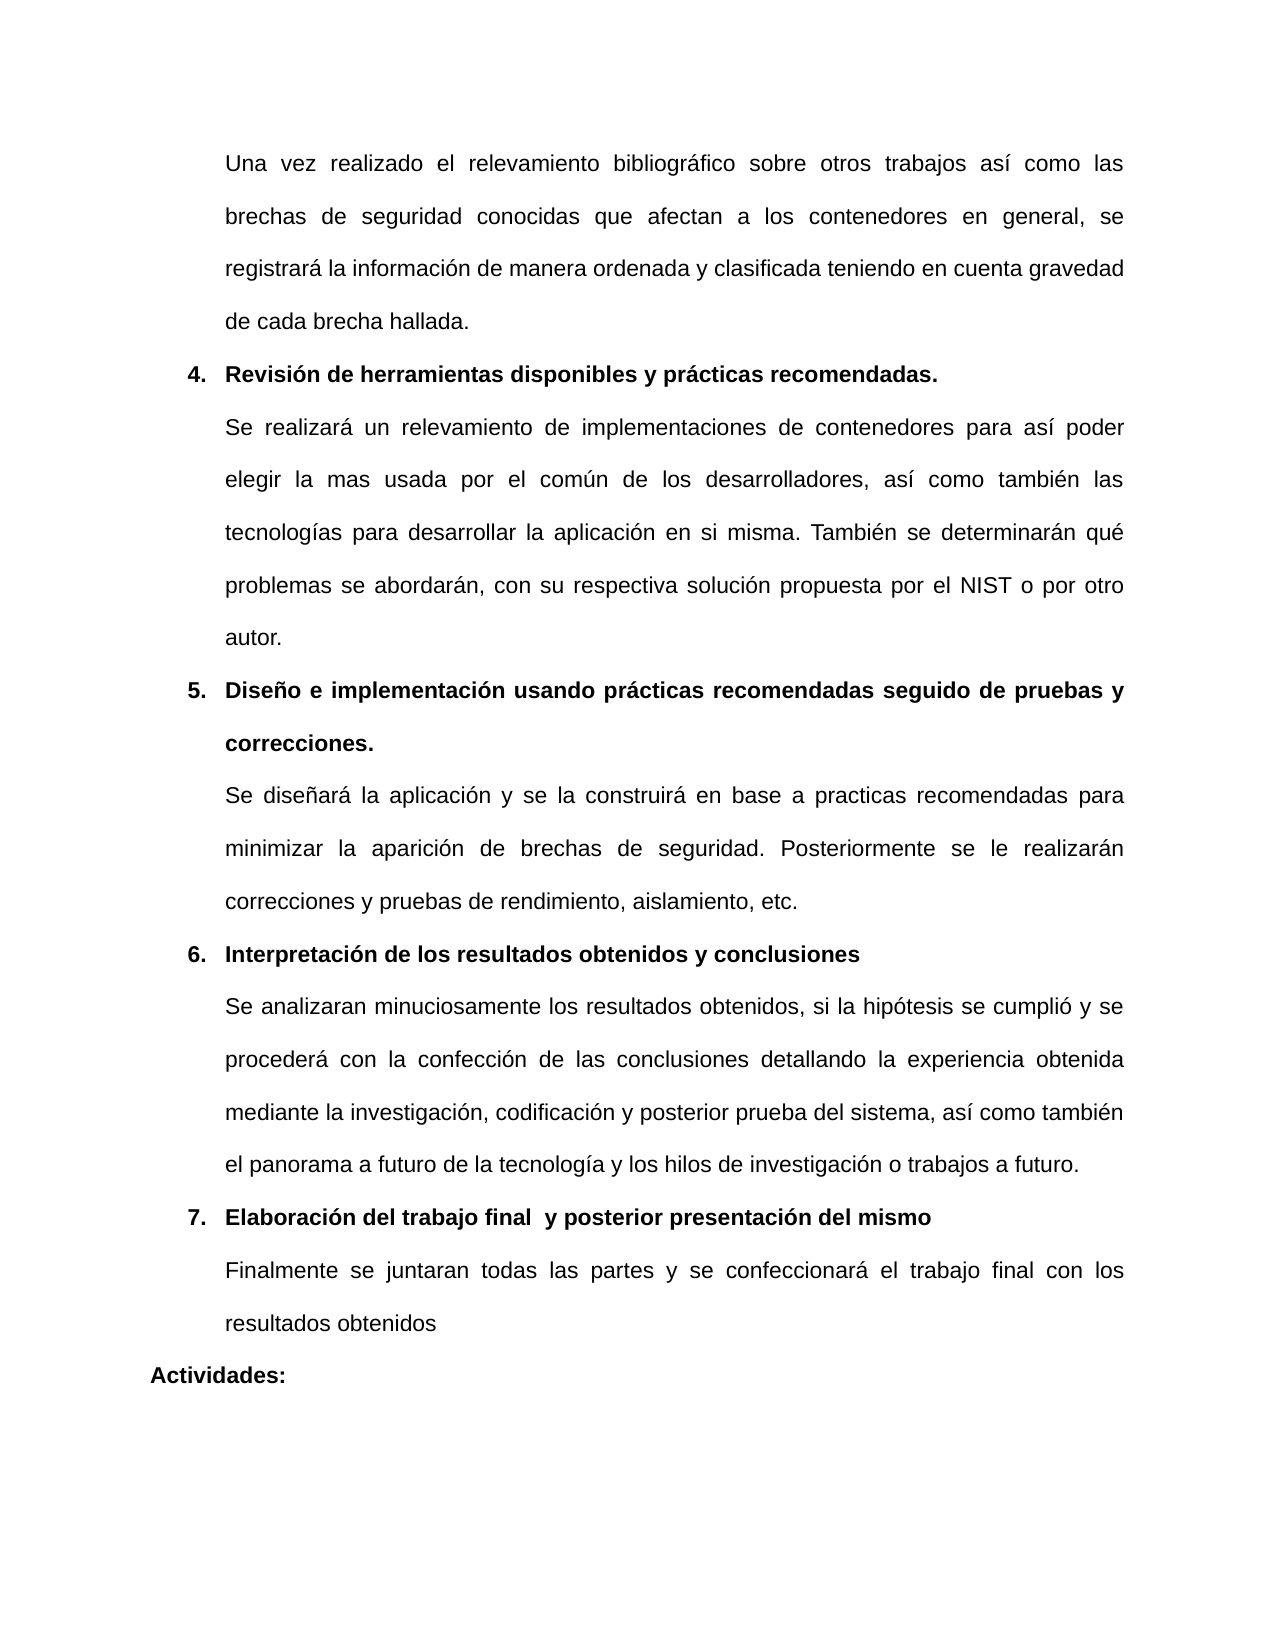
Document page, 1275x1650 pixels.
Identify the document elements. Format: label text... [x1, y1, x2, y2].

list Interpretación de los resultados obtenidos y conclusiones [187, 941, 1125, 967]
text Actividades: [150, 1362, 1125, 1389]
list Se diseñará la aplicación y se la construirá en base a practicas recomendadas para minimizar la aparición de brechas de seguridad. Posteriormente se le realizarán correcciones y pruebas de rendimiento, aislamiento, etc. [187, 782, 1125, 914]
list Diseño e implementación usando prácticas recomendadas seguido de pruebas y correcciones. [187, 677, 1125, 756]
list Se analizaran minuciosamente los resultados obtenidos, si la hipótesis se cumplió y se procederá con la confección de las conclusiones detallando la experiencia obtenida mediante la investigación, codificación y posterior prueba del sistema, así como también el panorama a futuro de la tecnología y los hilos de investigación o trabajos a futuro. [187, 993, 1125, 1178]
list Se realizará un relevamiento de implementaciones de contenedores para así poder elegir la mas usada por el común de los desarrolladores, así como también las tecnologías para desarrollar la aplicación en si misma. También se determinarán qué problemas se abordarán, con su respectiva solución propuesta por el NIST o por otro autor. [187, 413, 1125, 651]
list Elaboración del trabajo final y posterior presentación del mismo [187, 1204, 1125, 1231]
list Finalmente se juntaran todas las partes y se confeccionará el trabajo final con los resultados obtenidos [187, 1257, 1125, 1336]
list Una vez realizado el relevamiento bibliográfico sobre otros trabajos así como las brechas de seguridad conocidas que afectan a los contenedores en general, se registrará la información de manera ordenada y clasificada teniendo en cuenta gravedad de cada brecha hallada. [187, 150, 1125, 334]
list Revisión de herramientas disponibles y prácticas recomendadas. [187, 361, 1125, 387]
